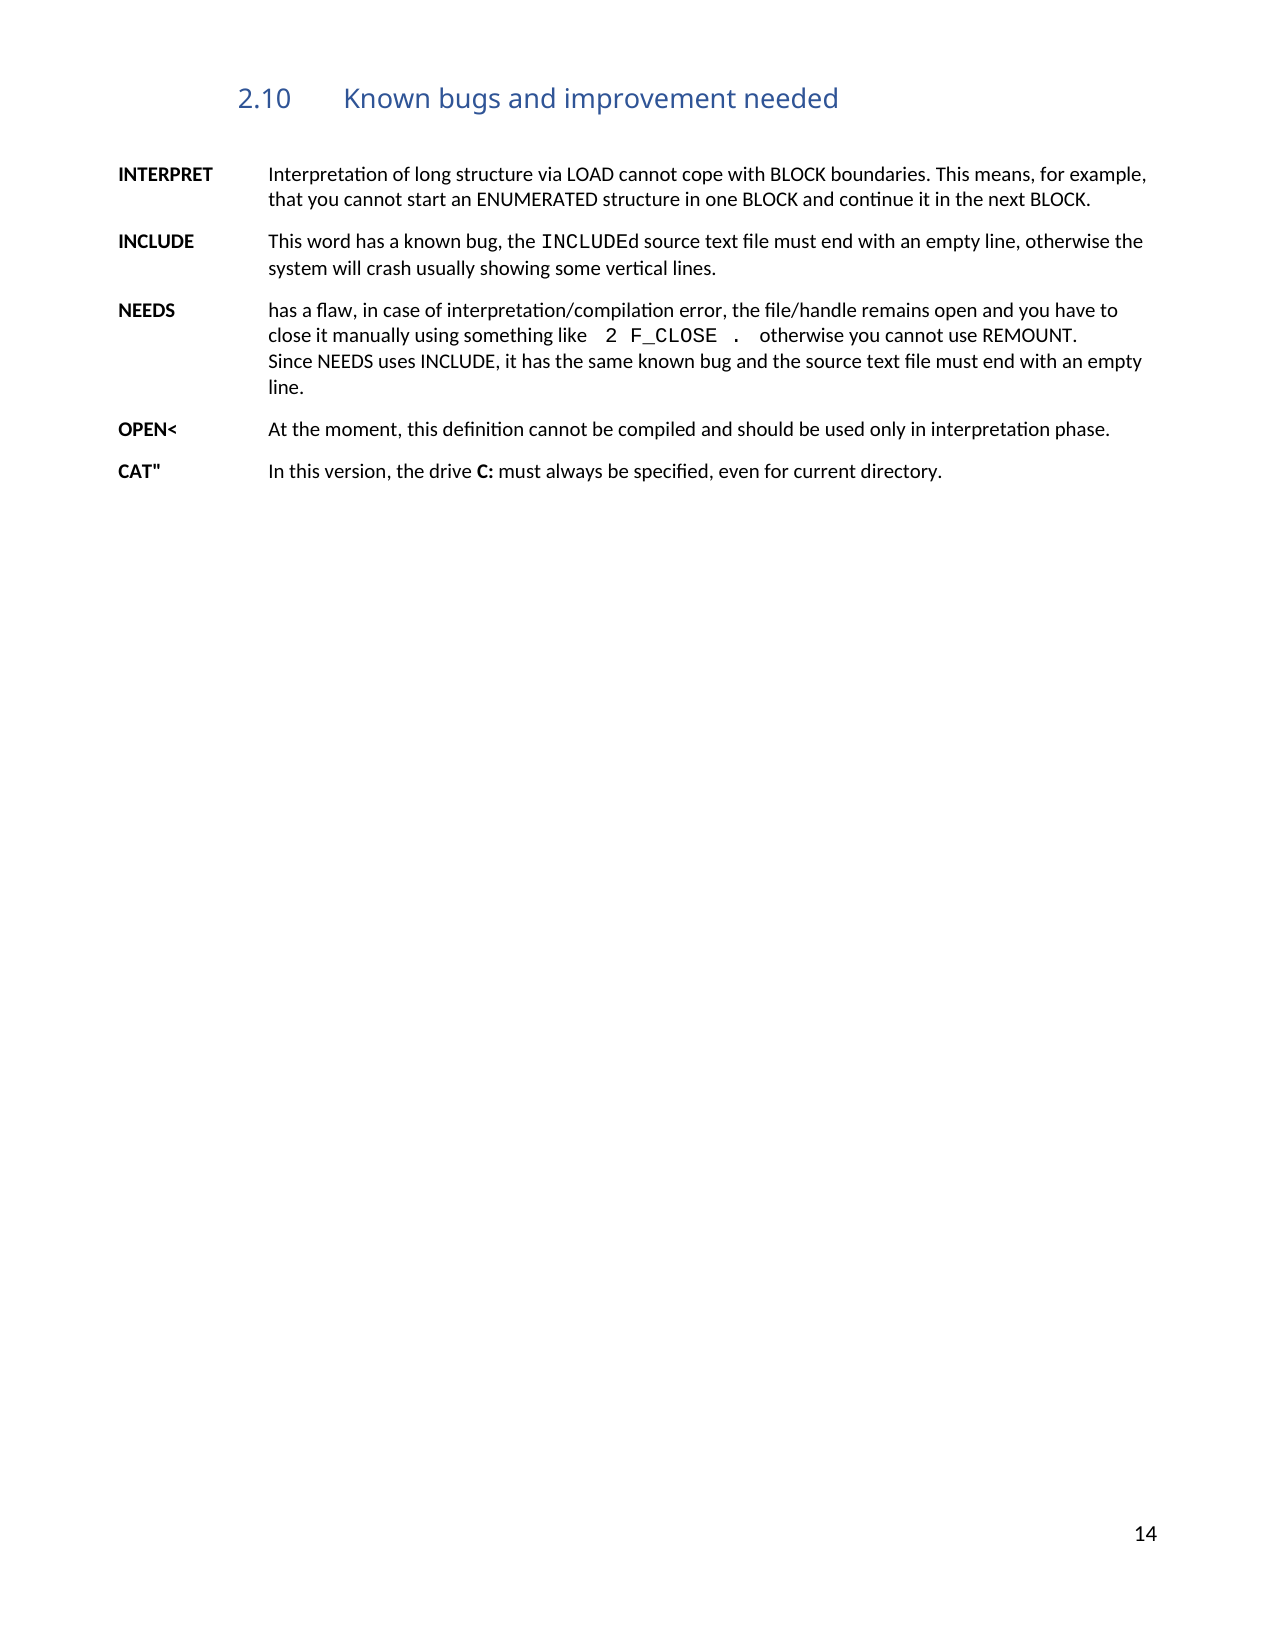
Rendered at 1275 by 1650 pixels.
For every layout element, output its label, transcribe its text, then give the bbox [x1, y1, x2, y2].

text CAT" In this version, the drive C: must always be specified, even for current directory. [118, 458, 1157, 484]
subtitle Known bugs and improvement needed [231, 79, 1157, 116]
text OPEN< At the moment, this definition cannot be compiled and should be used only in interpretation phase. [118, 416, 1157, 442]
text NEEDS has a flaw, in case of interpretation/compilation error, the file/handle remains open and you have to close it manually using something like 2 F_CLOSE . otherwise you cannot use REMOUNT. Since NEEDS uses INCLUDE, it has the same known bug and the source text file must end with an empty line. [118, 297, 1157, 399]
text INTERPRET Interpretation of long structure via LOAD cannot cope with BLOCK boundaries. This means, for example, that you cannot start an ENUMERATED structure in one BLOCK and continue it in the next BLOCK. [118, 161, 1157, 212]
text INCLUDE This word has a known bug, the INCLUDEd source text file must end with an empty line, otherwise the system will crash usually showing some vertical lines. [118, 228, 1157, 280]
